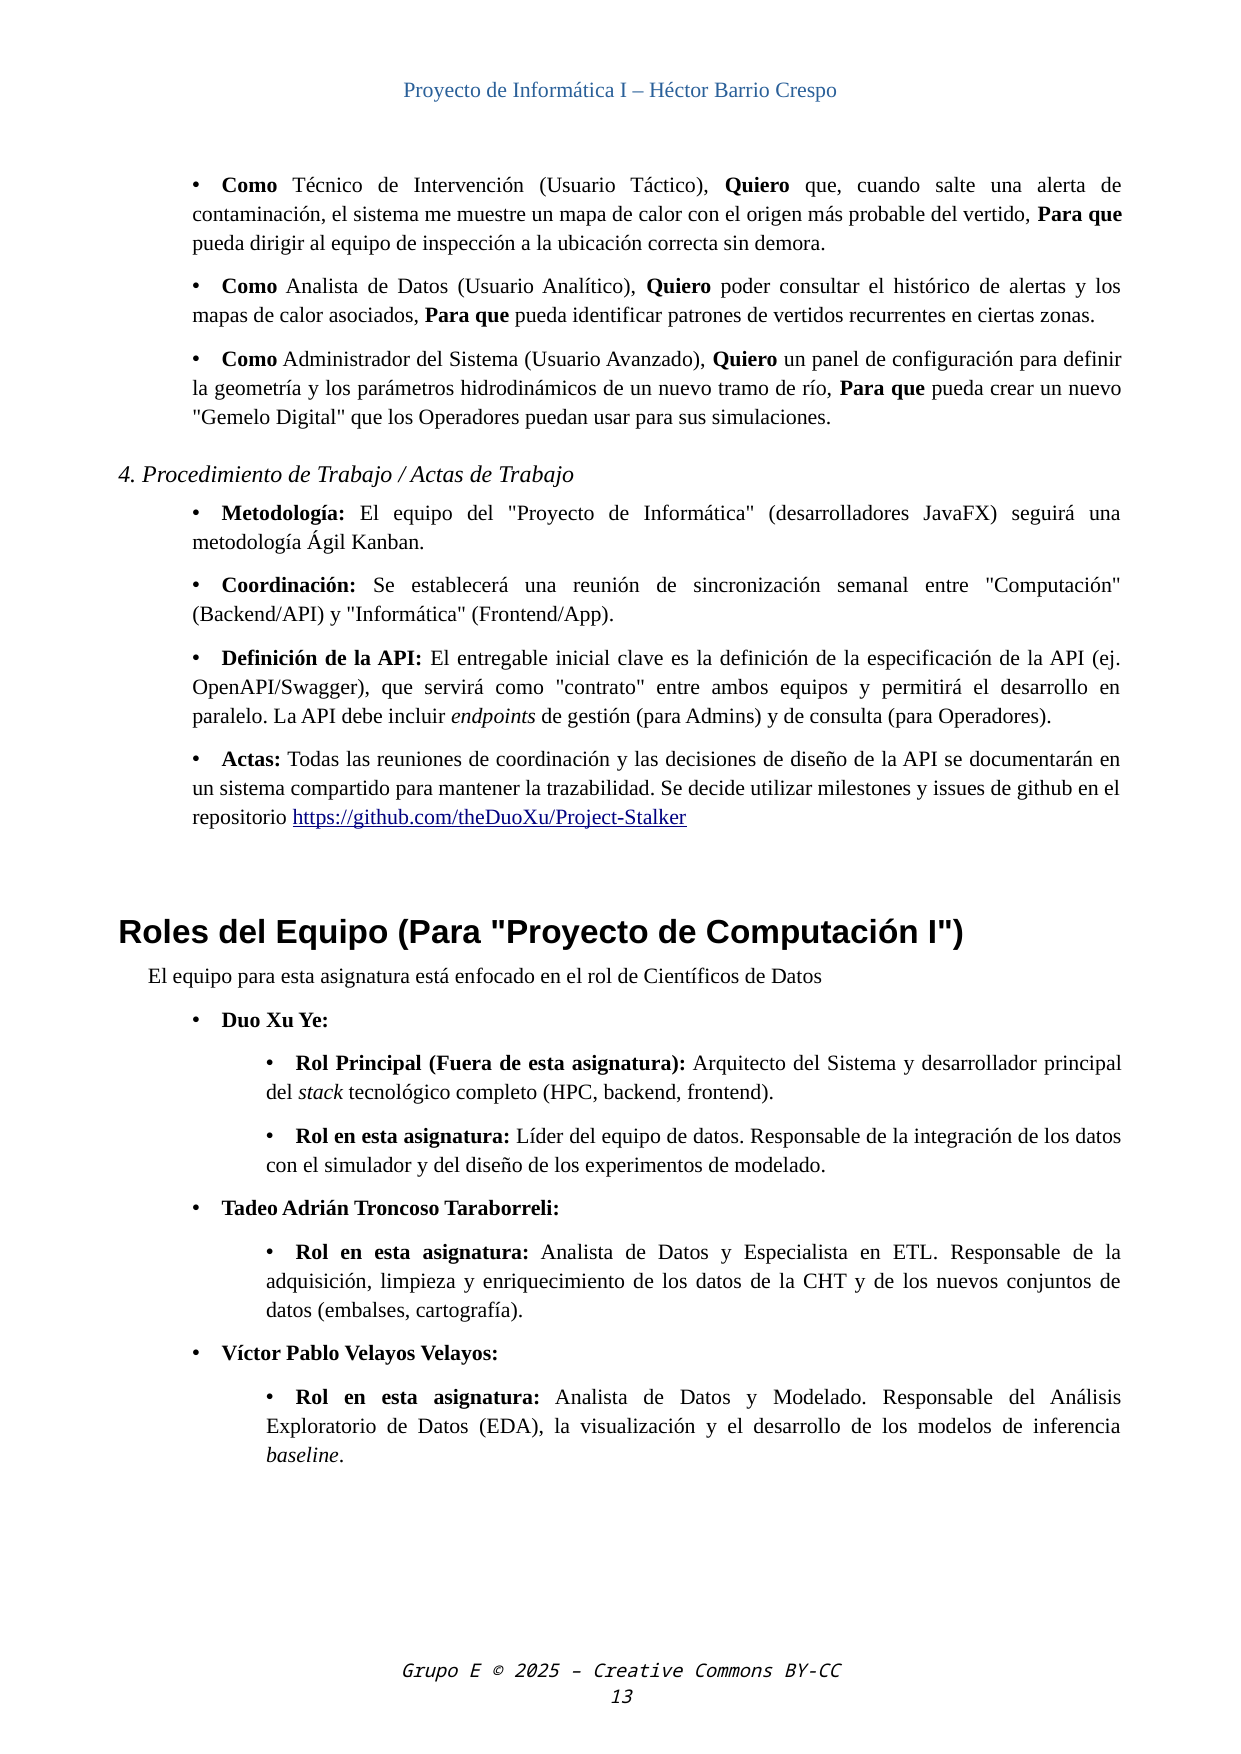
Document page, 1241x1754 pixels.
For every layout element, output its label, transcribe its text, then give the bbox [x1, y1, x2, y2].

list Rol en esta asignatura: Líder del equipo de datos. Responsable de la integración de los datos con el simulador y del diseño de los experimentos de modelado. [236, 1123, 1122, 1177]
text El equipo para esta asignatura está enfocado en el rol de Científicos de Datos [118, 963, 1122, 988]
list Rol Principal (Fuera de esta asignatura): Arquitecto del Sistema y desarrollador principal del stack tecnológico completo (HPC, backend, frontend). [236, 1050, 1122, 1104]
list Coordinación: Se establecerá una reunión de sincronización semanal entre "Computación" (Backend/API) y "Informática" (Frontend/App). [162, 572, 1122, 627]
list Definición de la API: El entregable inicial clave es la definición de la especificación de la API (ej. OpenAPI/Swagger), que servirá como "contrato" entre ambos equipos y permitirá el desarrollo en paralelo. La API debe incluir endpoints de gestión (para Admins) y de consulta (para Operadores). [162, 645, 1122, 728]
list Como Analista de Datos (Usuario Analítico), Quiero poder consultar el histórico de alertas y los mapas de calor asociados, Para que pueda identificar patrones de vertidos recurrentes en ciertas zonas. [162, 273, 1122, 327]
list Duo Xu Ye: [162, 1007, 1122, 1032]
list Rol en esta asignatura: Analista de Datos y Modelado. Responsable del Análisis Exploratorio de Datos (EDA), la visualización y el desarrollo de los modelos de inferencia baseline. [236, 1384, 1122, 1467]
subtitle 4. Procedimiento de Trabajo / Actas de Trabajo [118, 460, 1122, 487]
list Víctor Pablo Velayos Velayos: [162, 1340, 1122, 1365]
list Actas: Todas las reuniones de coordinación y las decisiones de diseño de la API se documentarán en un sistema compartido para mantener la trazabilidad. Se decide utilizar milestones y issues de github en el repositorio https://github.com/theDuoXu/Project-Stalker [162, 746, 1122, 829]
list Tadeo Adrián Troncoso Taraborreli: [162, 1195, 1122, 1220]
list Metodología: El equipo del "Proyecto de Informática" (desarrolladores JavaFX) seguirá una metodología Ágil Kanban. [162, 500, 1122, 554]
subtitle Roles del Equipo (Para "Proyecto de Computación I") [118, 912, 1122, 951]
list Como Administrador del Sistema (Usuario Avanzado), Quiero un panel de configuración para definir la geometría y los parámetros hidrodinámicos de un nuevo tramo de río, Para que pueda crear un nuevo "Gemelo Digital" que los Operadores puedan usar para sus simulaciones. [162, 346, 1122, 429]
list Rol en esta asignatura: Analista de Datos y Especialista en ETL. Responsable de la adquisición, limpieza y enriquecimiento de los datos de la CHT y de los nuevos conjuntos de datos (embalses, cartografía). [236, 1239, 1122, 1322]
list Como Técnico de Intervención (Usuario Táctico), Quiero que, cuando salte una alerta de contaminación, el sistema me muestre un mapa de calor con el origen más probable del vertido, Para que pueda dirigir al equipo de inspección a la ubicación correcta sin demora. [162, 172, 1122, 255]
